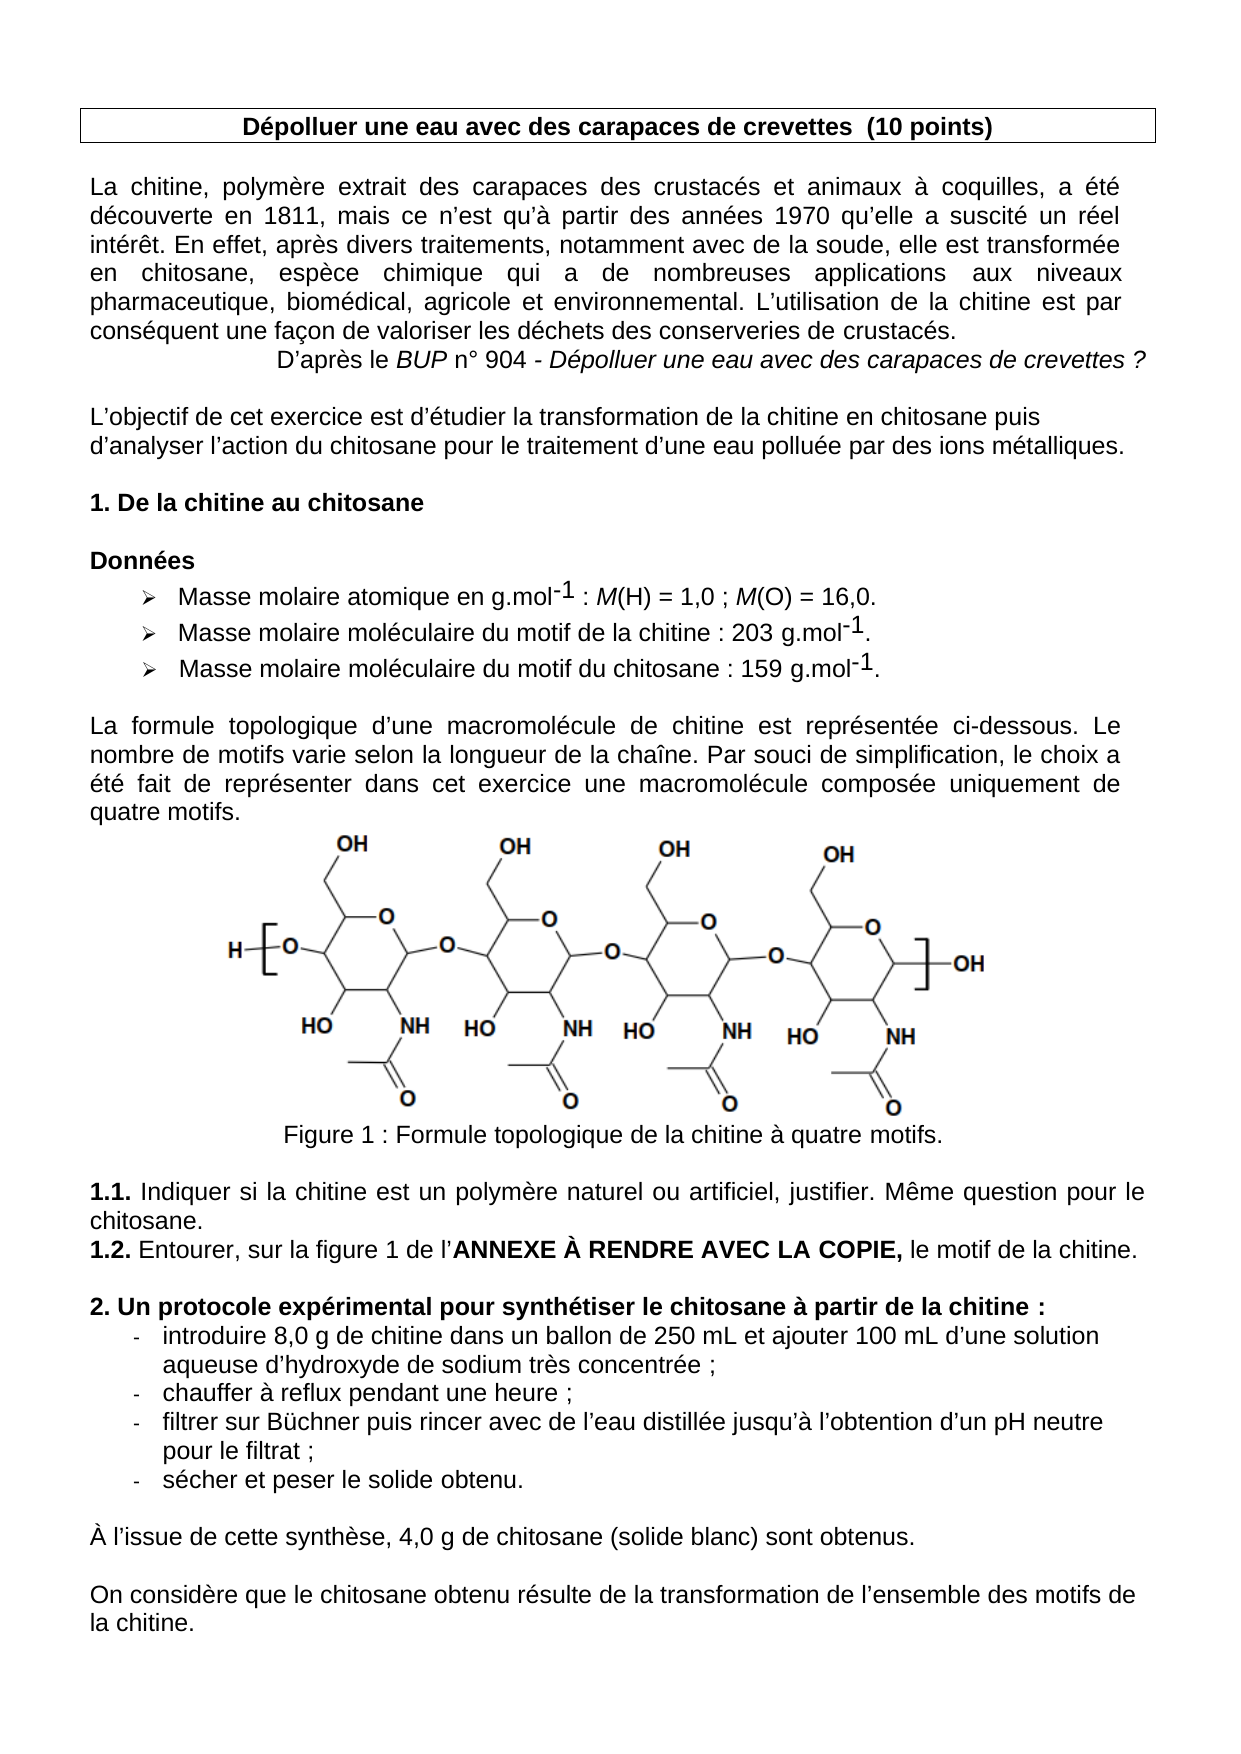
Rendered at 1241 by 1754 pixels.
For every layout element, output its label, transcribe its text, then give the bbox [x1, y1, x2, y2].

text La formule topologique d’une macromolécule de chitine est représentée ci-dessous. Le nombre de motifs varie selon la longueur de la chaîne. Par souci de simplification, le choix a été fait de représenter dans cet exercice une macromolécule composée uniquement de quatre motifs. [89, 711, 1122, 826]
text La chitine, polymère extrait des carapaces des crustacés et animaux à coquilles, a été découverte en 1811, mais ce n’est qu’à partir des années 1970 qu’elle a suscité un réel intérêt. En effet, après divers traitements, notamment avec de la soude, elle est transformée en chitosane, espèce chimique qui a de nombreuses applications aux niveaux pharmaceutique, biomédical, agricole et environnemental. L’utilisation de la chitine est par conséquent une façon de valoriser les déchets des conserveries de crustacés. [89, 172, 1122, 344]
text D’après le BUP n° 904 - Dépolluer une eau avec des carapaces de crevettes ? [89, 344, 1146, 373]
picture [217, 826, 995, 1120]
text Figure 1 : Formule topologique de la chitine à quatre motifs. [172, 1120, 1054, 1148]
list chauffer à reflux pendant une heure ; [133, 1378, 1146, 1407]
list Masse molaire moléculaire du motif de la chitine : 203 g.mol-1. [141, 611, 1146, 646]
text 2. Un protocole expérimental pour synthétiser le chitosane à partir de la chitine : [89, 1292, 1146, 1321]
list filtrer sur Büchner puis rincer avec de l’eau distillée jusqu’à l’obtention d’un pH neutre pour le filtrat ; [133, 1407, 1146, 1465]
list sécher et peser le solide obtenu. [133, 1465, 1146, 1493]
list Masse molaire atomique en g.mol-1 : M(H) = 1,0 ; M(O) = 16,0. [141, 574, 1146, 611]
text 1. De la chitine au chitosane [89, 488, 1146, 517]
list Masse molaire moléculaire du motif du chitosane : 159 g.mol-1. [141, 646, 1146, 682]
text 1.2. Entourer, sur la figure 1 de l’ANNEXE À RENDRE AVEC LA COPIE, le motif de la chitine. [89, 1235, 1146, 1263]
text On considère que le chitosane obtenu résulte de la transformation de l’ensemble des motifs de la chitine. [89, 1580, 1146, 1637]
text 1.1. Indiquer si la chitine est un polymère naturel ou artificiel, justifier. Même question pour le chitosane. [89, 1177, 1146, 1235]
text À l’issue de cette synthèse, 4,0 g de chitosane (solide blanc) sont obtenus. [89, 1522, 1146, 1551]
text L’objectif de cet exercice est d’étudier la transformation de la chitine en chitosane puis d’analyser l’action du chitosane pour le traitement d’une eau polluée par des ions métalliques. [89, 402, 1146, 459]
text Dépolluer une eau avec des carapaces de crevettes (10 points) [81, 109, 1155, 142]
list introduire 8,0 g de chitine dans un ballon de 250 mL et ajouter 100 mL d’une solution aqueuse d’hydroxyde de sodium très concentrée ; [133, 1321, 1122, 1378]
text Données [89, 546, 1146, 574]
